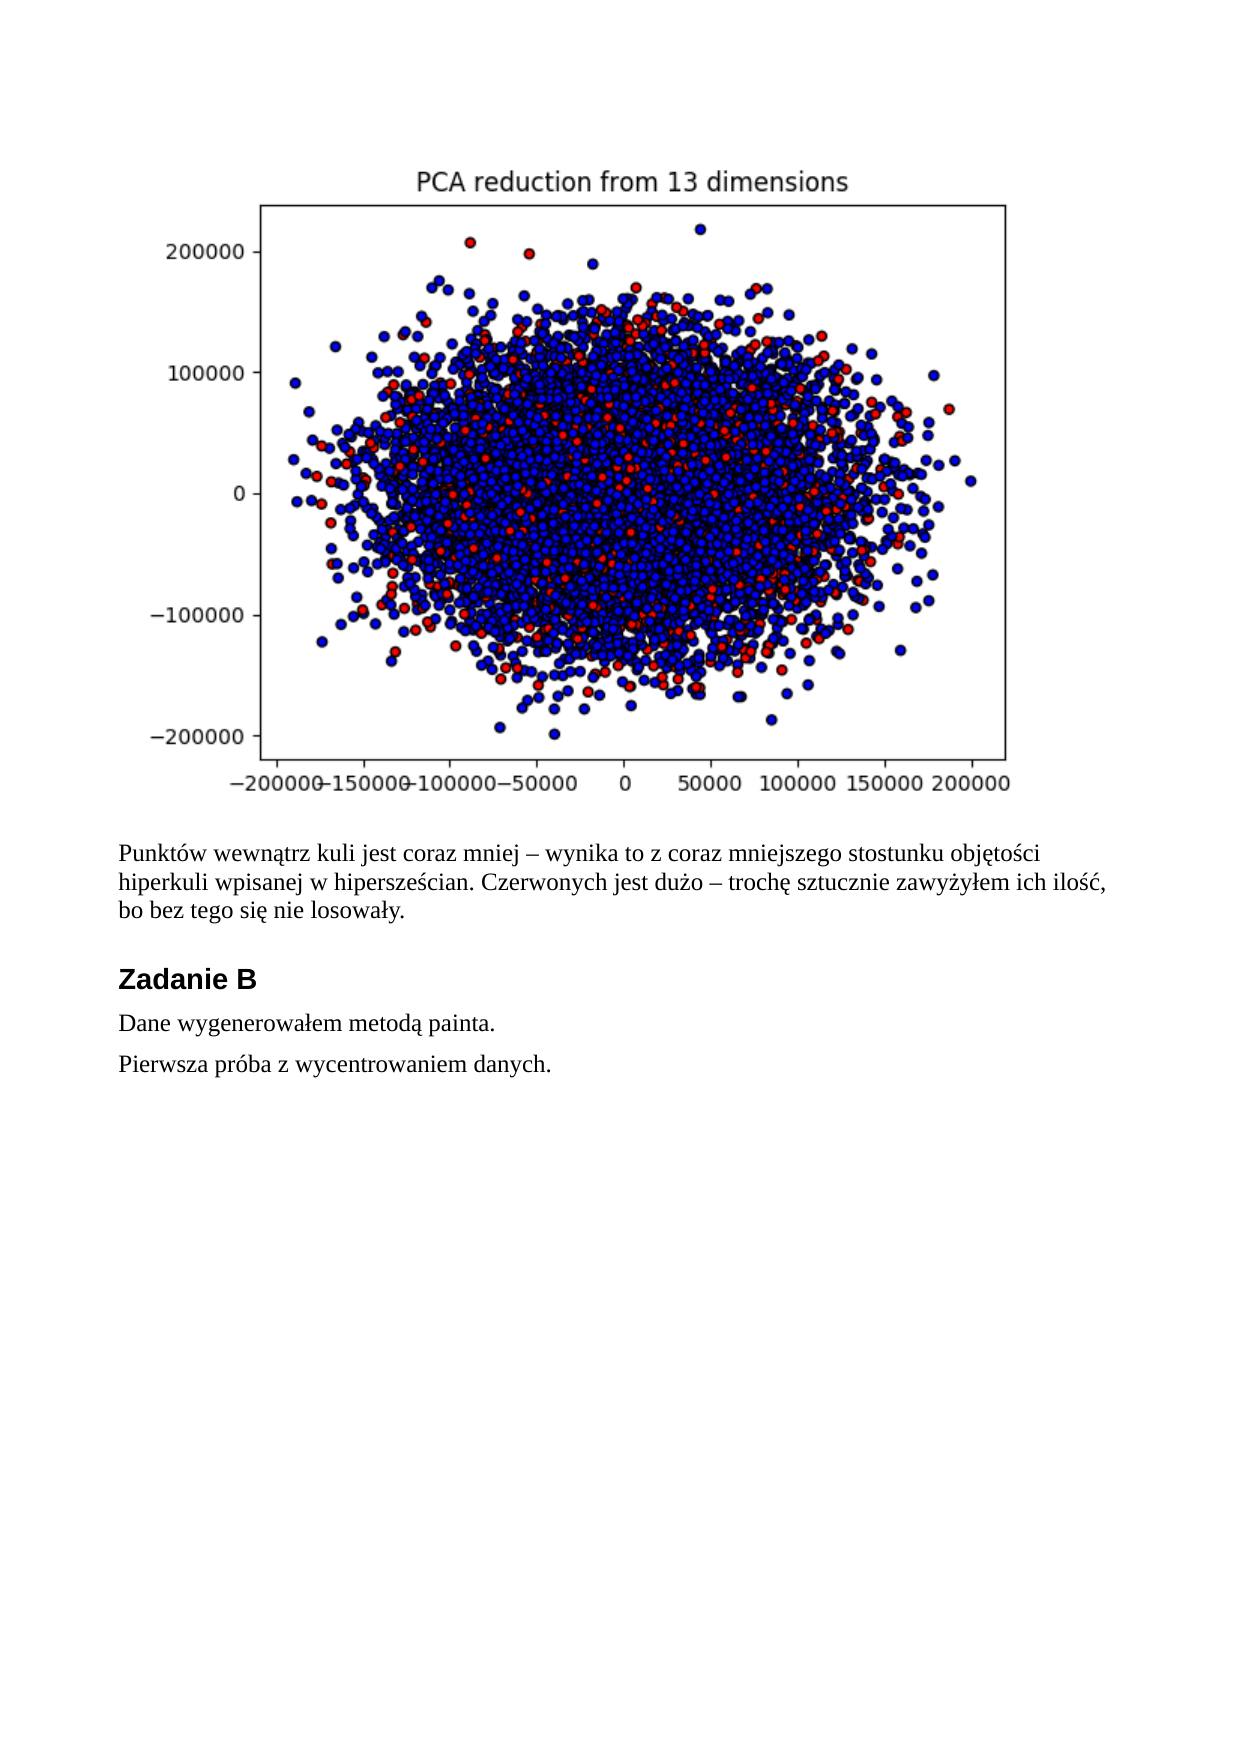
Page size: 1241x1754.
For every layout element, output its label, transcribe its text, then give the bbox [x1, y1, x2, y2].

text Punktów wewnątrz kuli jest coraz mniej – wynika to z coraz mniejszego stostunku objętości hiperkuli wpisanej w hipersześcian. Czerwonych jest dużo – trochę sztucznie zawyżyłem ich ilość, bo bez tego się nie losowały. [118, 118, 1122, 924]
text Dane wygenerowałem metodą painta. [118, 1008, 1122, 1037]
picture [140, 118, 1100, 839]
text Pierwsza próba z wycentrowaniem danych. [118, 1049, 1122, 1078]
subtitle Zadanie B [118, 962, 1122, 995]
